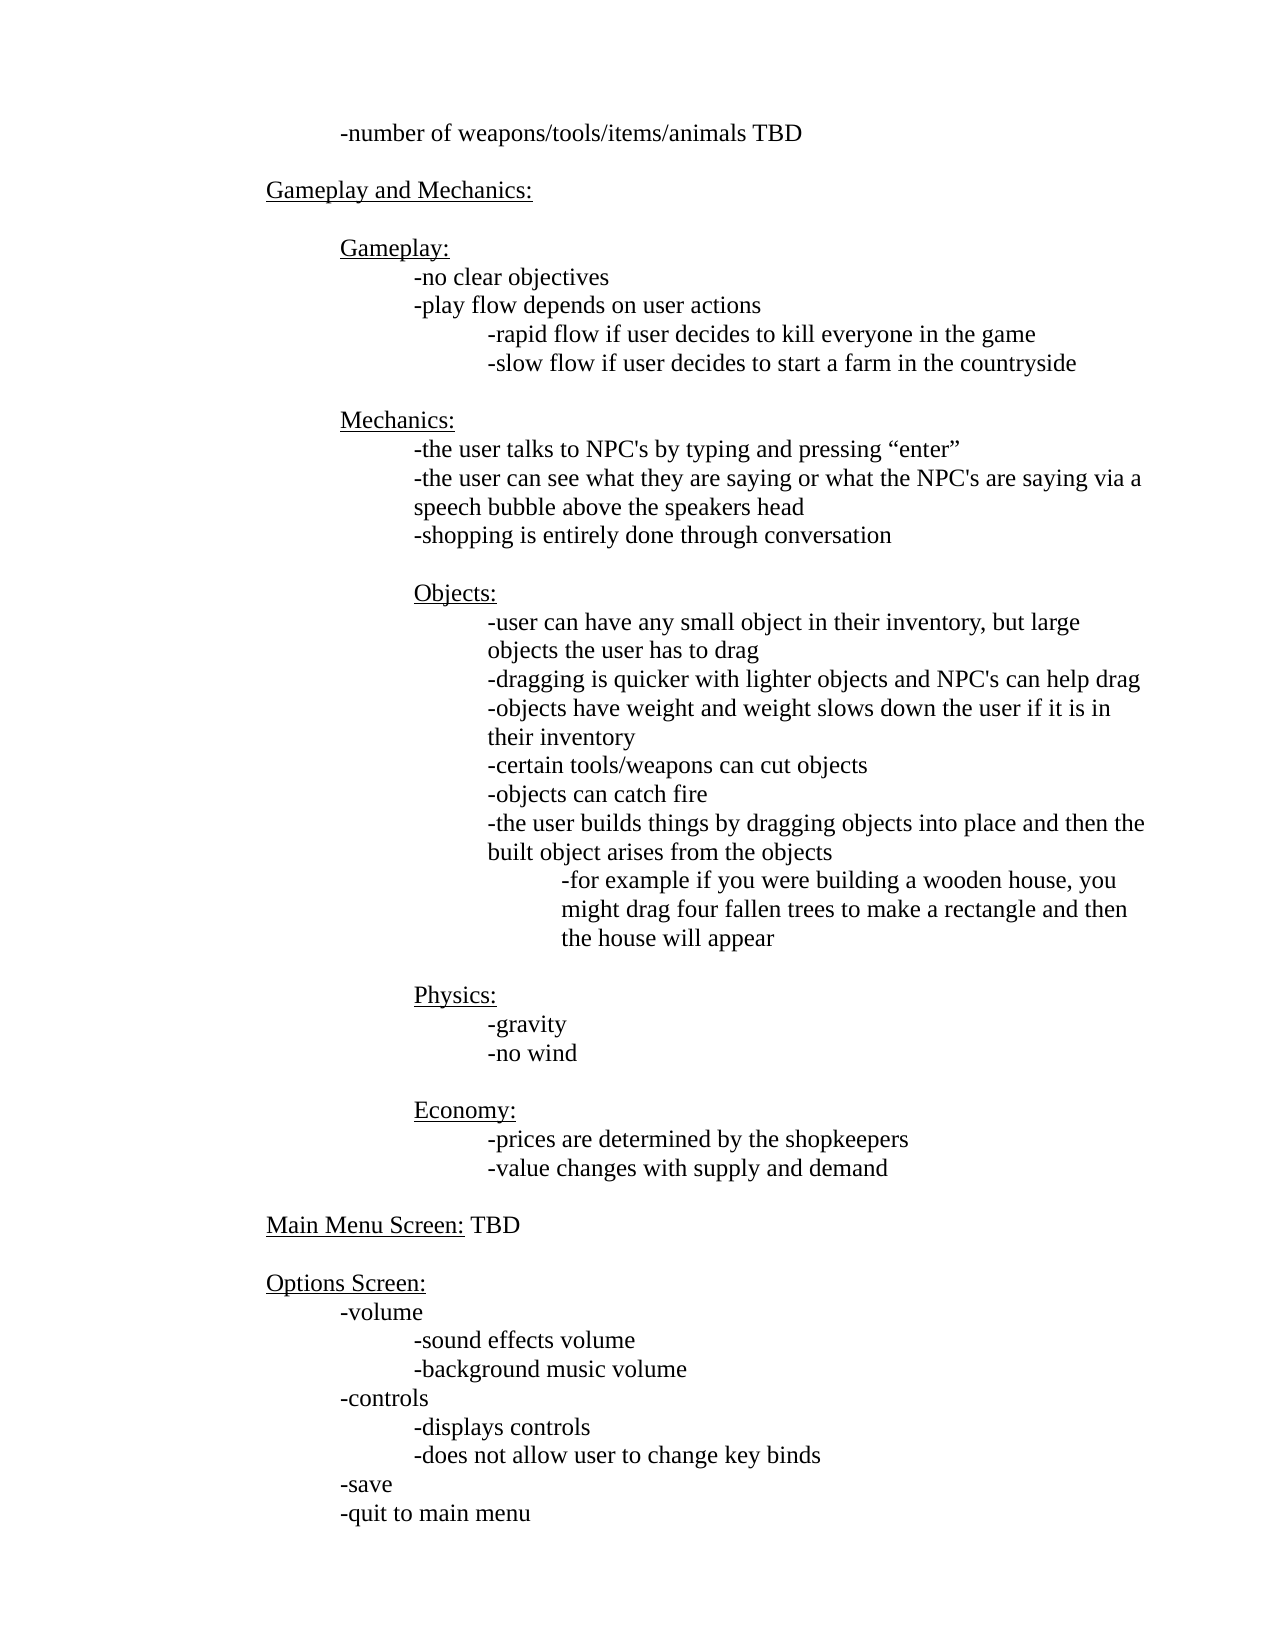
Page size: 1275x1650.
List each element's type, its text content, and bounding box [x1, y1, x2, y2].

text -value changes with supply and demand [118, 1153, 1157, 1182]
text -sound effects volume [118, 1326, 1157, 1354]
text -no clear objectives [118, 262, 1157, 291]
text -dragging is quicker with lighter objects and NPC's can help drag [118, 664, 1157, 693]
text -prices are determined by the shopkeepers [118, 1124, 1157, 1153]
text -displays controls [118, 1412, 1157, 1441]
text -volume [118, 1297, 1157, 1326]
text -number of weapons/tools/items/animals TBD [118, 118, 1157, 147]
text Mechanics: [118, 406, 1157, 434]
text -certain tools/weapons can cut objects [118, 751, 1157, 779]
text Gameplay and Mechanics: [118, 176, 1157, 204]
text -play flow depends on user actions [118, 291, 1157, 319]
text -slow flow if user decides to start a farm in the countryside [118, 348, 1157, 377]
text -the user can see what they are saying or what the NPC's are saying via a speech bubble above the speakers head [118, 463, 1157, 521]
text -user can have any small object in their inventory, but large objects the user has to drag [118, 607, 1157, 664]
text -for example if you were building a wooden house, you might drag four fallen trees to make a rectangle and then the house will appear [118, 866, 1157, 952]
text -no wind [118, 1038, 1157, 1067]
text -rapid flow if user decides to kill everyone in the game [118, 319, 1157, 348]
text Options Screen: [118, 1268, 1157, 1297]
text -the user builds things by dragging objects into place and then the built object arises from the objects [118, 808, 1157, 866]
text -quit to main menu [118, 1498, 1157, 1527]
text Gameplay: [118, 233, 1157, 262]
text Economy: [118, 1096, 1157, 1124]
text -objects can catch fire [118, 779, 1157, 808]
text Physics: [118, 981, 1157, 1009]
text -does not allow user to change key binds [118, 1441, 1157, 1469]
text -controls [118, 1383, 1157, 1412]
text -background music volume [118, 1354, 1157, 1383]
text -the user talks to NPC's by typing and pressing “enter” [118, 434, 1157, 463]
text -shopping is entirely done through conversation [118, 521, 1157, 549]
text Main Menu Screen: TBD [118, 1211, 1157, 1239]
text -objects have weight and weight slows down the user if it is in their inventory [118, 693, 1157, 751]
text -gravity [118, 1009, 1157, 1038]
text -save [118, 1469, 1157, 1498]
text Objects: [118, 578, 1157, 607]
